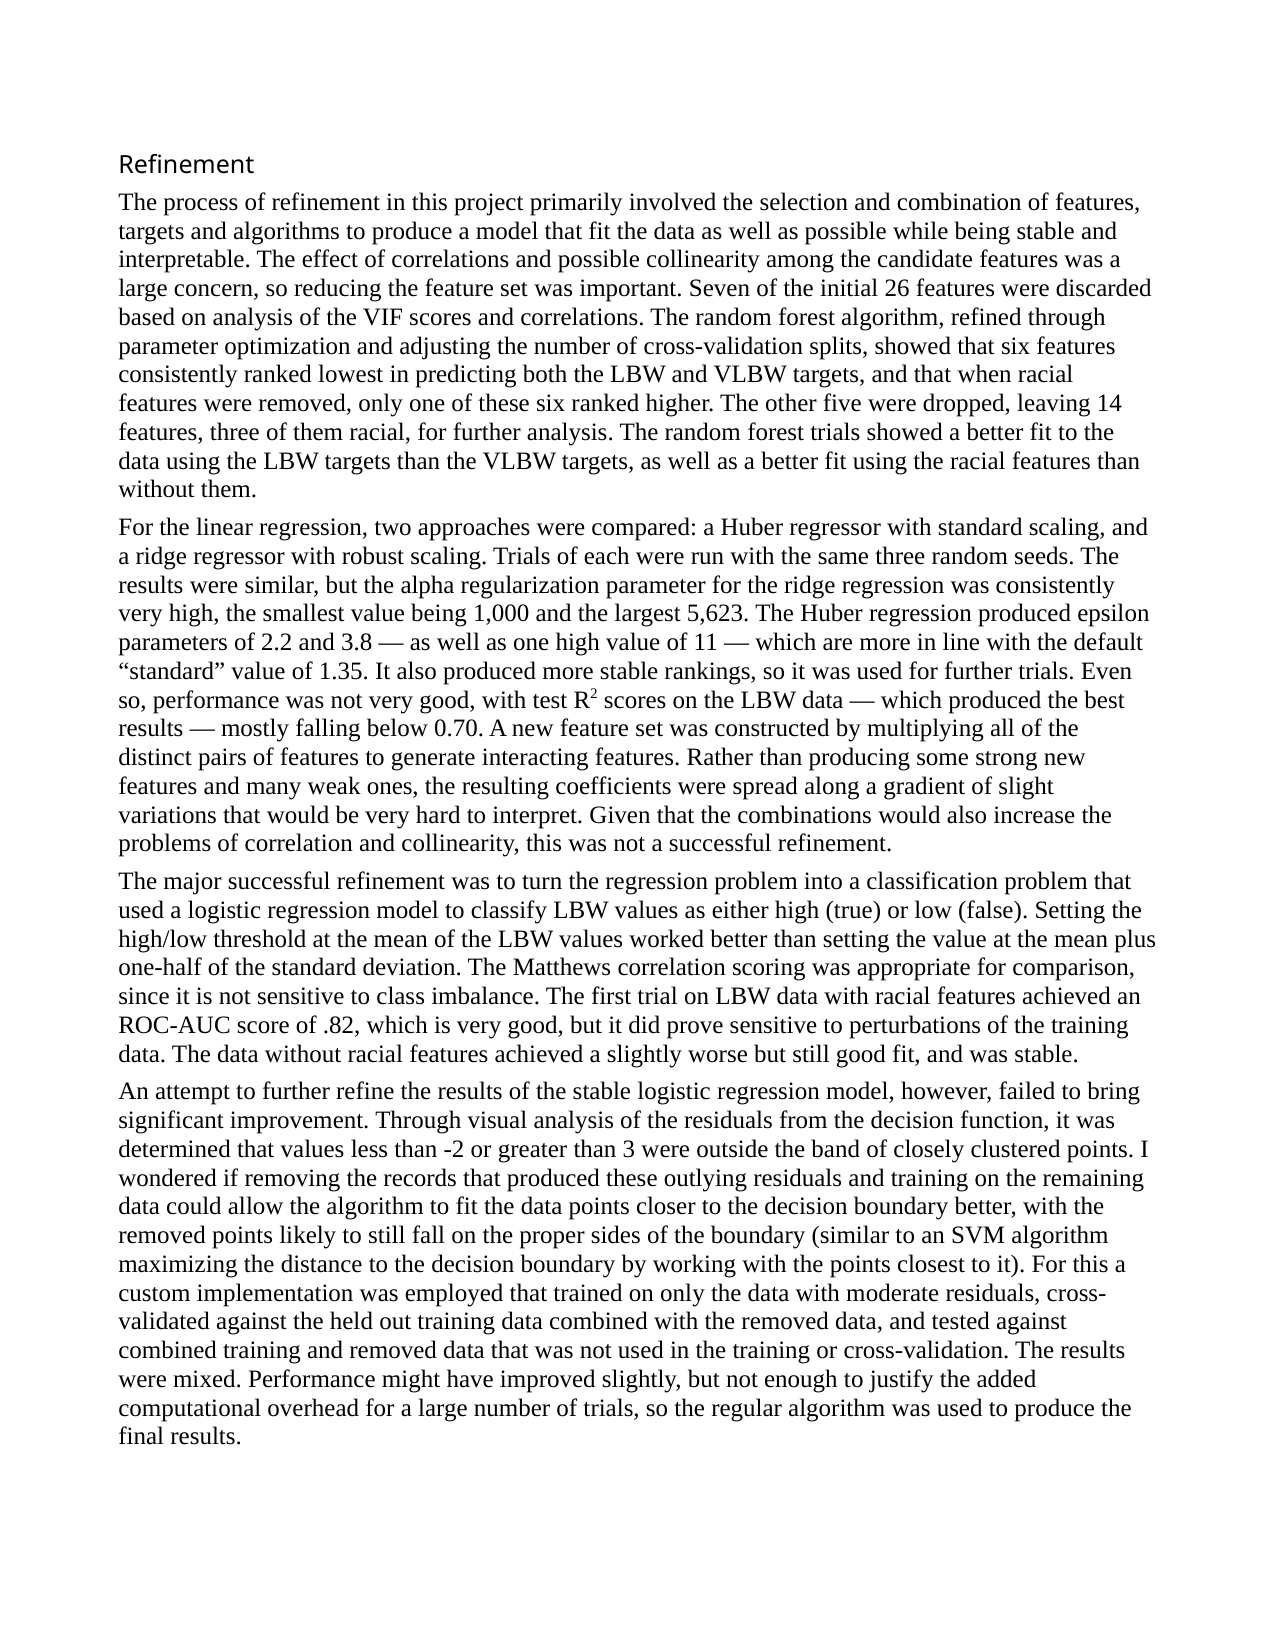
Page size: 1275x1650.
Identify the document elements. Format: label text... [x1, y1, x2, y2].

text Refinement [118, 147, 1157, 181]
text The process of refinement in this project primarily involved the selection and combination of features, targets and algorithms to produce a model that fit the data as well as possible while being stable and interpretable. The effect of correlations and possible collinearity among the candidate features was a large concern, so reducing the feature set was important. Seven of the initial 26 features were discarded based on analysis of the VIF scores and correlations. The random forest algorithm, refined through parameter optimization and adjusting the number of cross-validation splits, showed that six features consistently ranked lowest in predicting both the LBW and VLBW targets, and that when racial features were removed, only one of these six ranked higher. The other five were dropped, leaving 14 features, three of them racial, for further analysis. The random forest trials showed a better fit to the data using the LBW targets than the VLBW targets, as well as a better fit using the racial features than without them. [118, 187, 1157, 503]
text An attempt to further refine the results of the stable logistic regression model, however, failed to bring significant improvement. Through visual analysis of the residuals from the decision function, it was determined that values less than -2 or greater than 3 were outside the band of closely clustered points. I wondered if removing the records that produced these outlying residuals and training on the remaining data could allow the algorithm to fit the data points closer to the decision boundary better, with the removed points likely to still fall on the proper sides of the boundary (similar to an SVM algorithm maximizing the distance to the decision boundary by working with the points closest to it). For this a custom implementation was employed that trained on only the data with moderate residuals, cross-validated against the held out training data combined with the removed data, and tested against combined training and removed data that was not used in the training or cross-validation. The results were mixed. Performance might have improved slightly, but not enough to justify the added computational overhead for a large number of trials, so the regular algorithm was used to produce the final results. [118, 1076, 1157, 1450]
text For the linear regression, two approaches were compared: a Huber regressor with standard scaling, and a ridge regressor with robust scaling. Trials of each were run with the same three random seeds. The results were similar, but the alpha regularization parameter for the ridge regression was consistently very high, the smallest value being 1,000 and the largest 5,623. The Huber regression produced epsilon parameters of 2.2 and 3.8 — as well as one high value of 11 — which are more in line with the default “standard” value of 1.35. It also produced more stable rankings, so it was used for further trials. Even so, performance was not very good, with test R2 scores on the LBW data — which produced the best results — mostly falling below 0.70. A new feature set was constructed by multiplying all of the distinct pairs of features to generate interacting features. Rather than producing some strong new features and many weak ones, the resulting coefficients were spread along a gradient of slight variations that would be very hard to interpret. Given that the combinations would also increase the problems of correlation and collinearity, this was not a successful refinement. [118, 512, 1157, 857]
text The major successful refinement was to turn the regression problem into a classification problem that used a logistic regression model to classify LBW values as either high (true) or low (false). Setting the high/low threshold at the mean of the LBW values worked better than setting the value at the mean plus one-half of the standard deviation. The Matthews correlation scoring was appropriate for comparison, since it is not sensitive to class imbalance. The first trial on LBW data with racial features achieved an ROC-AUC score of .82, which is very good, but it did prove sensitive to perturbations of the training data. The data without racial features achieved a slightly worse but still good fit, and was stable. [118, 866, 1157, 1067]
